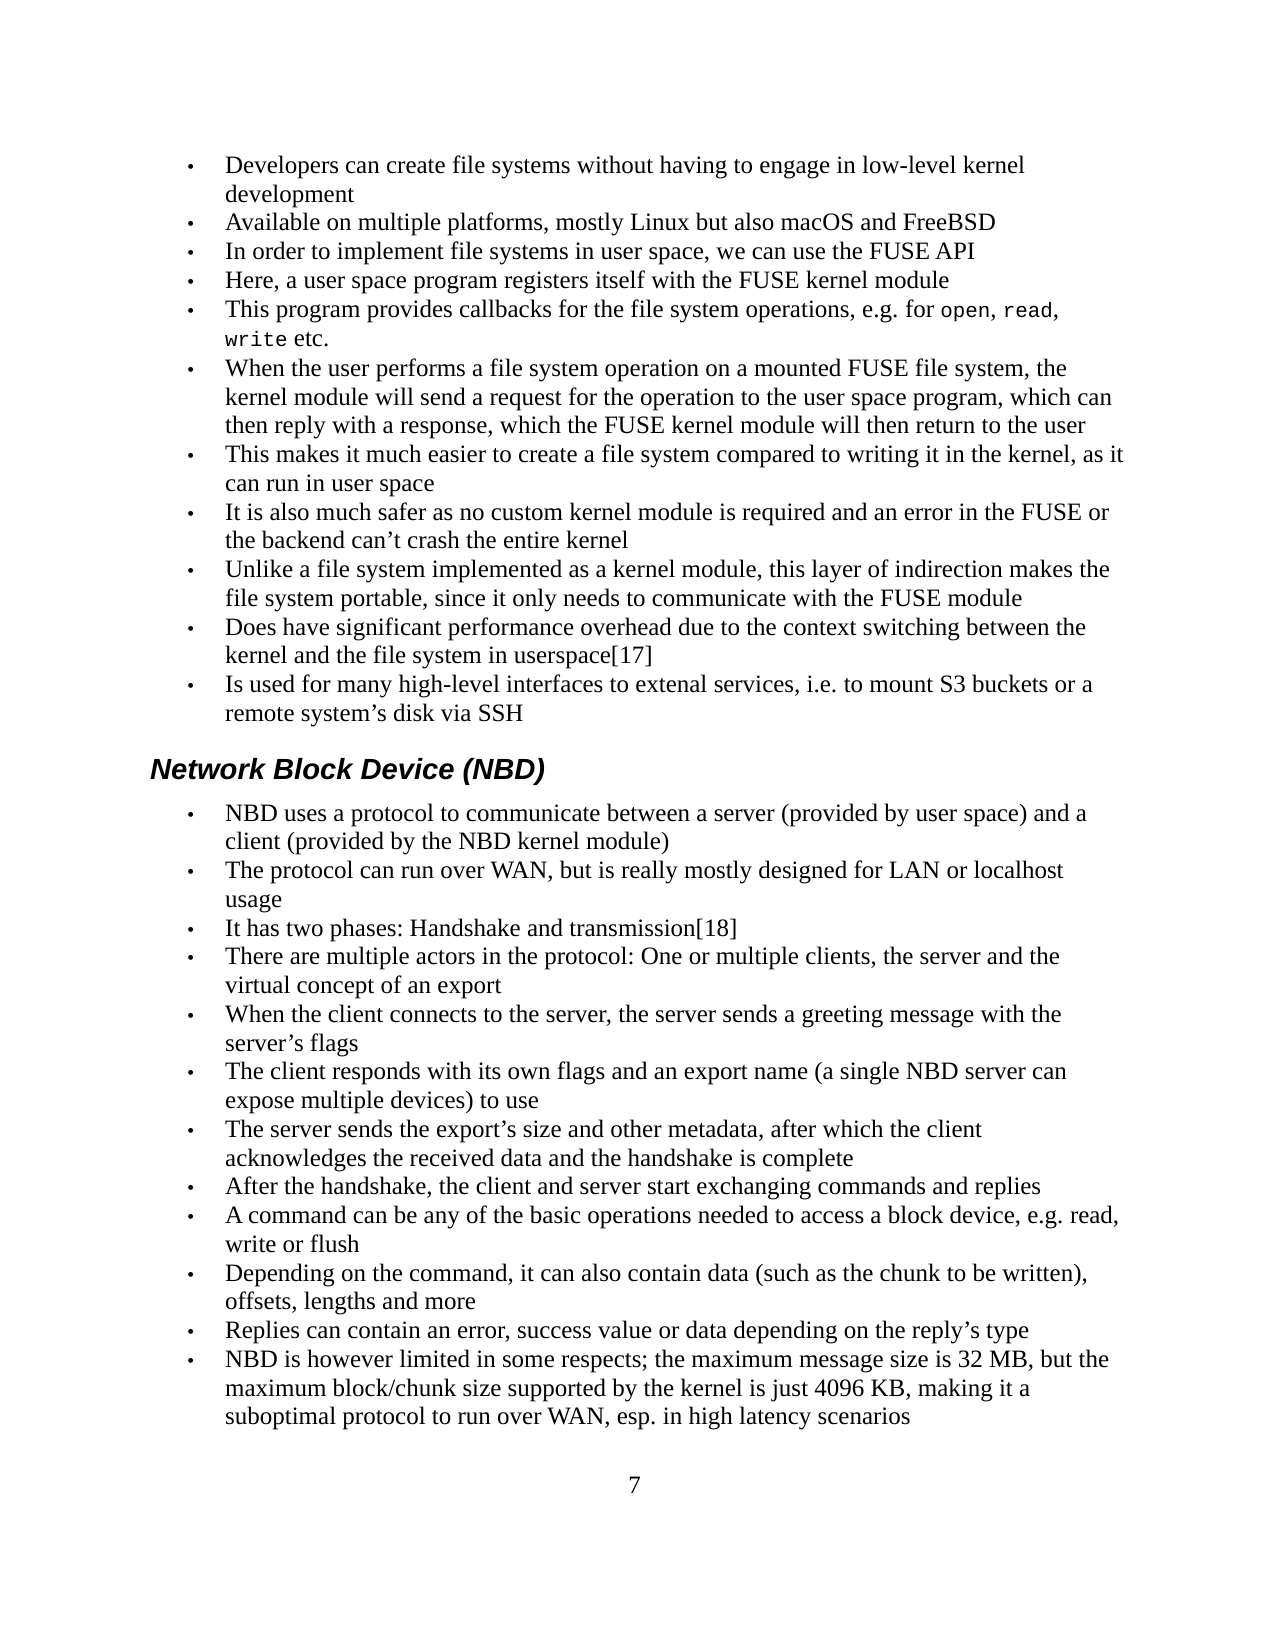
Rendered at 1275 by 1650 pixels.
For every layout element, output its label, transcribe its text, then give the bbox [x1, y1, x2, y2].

list After the handshake, the client and server start exchanging commands and replies [187, 1171, 1125, 1200]
list A command can be any of the basic operations needed to access a block device, e.g. read, write or flush [187, 1200, 1125, 1258]
list Does have significant performance overhead due to the context switching between the kernel and the file system in userspace[17] [187, 612, 1125, 669]
list Here, a user space program registers itself with the FUSE kernel module [187, 265, 1125, 294]
list The protocol can run over WAN, but is really mostly designed for LAN or localhost usage [187, 855, 1125, 913]
list There are multiple actors in the protocol: One or multiple clients, the server and the virtual concept of an export [187, 941, 1125, 999]
list This program provides callbacks for the file system operations, e.g. for open, read, write etc. [187, 294, 1125, 353]
list The client responds with its own flags and an export name (a single NBD server can expose multiple devices) to use [187, 1056, 1125, 1114]
list It has two phases: Handshake and transmission[18] [187, 913, 1125, 941]
list This makes it much easier to create a file system compared to writing it in the kernel, as it can run in user space [187, 439, 1125, 497]
list NBD is however limited in some respects; the maximum message size is 32 MB, but the maximum block/chunk size supported by the kernel is just 4096 KB, making it a suboptimal protocol to run over WAN, esp. in high latency scenarios [187, 1344, 1125, 1430]
list Is used for many high-level interfaces to extenal services, i.e. to mount S3 buckets or a remote system’s disk via SSH [187, 669, 1125, 727]
list When the user performs a file system operation on a mounted FUSE file system, the kernel module will send a request for the operation to the user space program, which can then reply with a response, which the FUSE kernel module will then return to the user [187, 353, 1125, 439]
list Replies can contain an error, success value or data depending on the reply’s type [187, 1315, 1125, 1344]
list NBD uses a protocol to communicate between a server (provided by user space) and a client (provided by the NBD kernel module) [187, 798, 1125, 855]
list The server sends the export’s size and other metadata, after which the client acknowledges the received data and the handshake is complete [187, 1114, 1125, 1171]
list In order to implement file systems in user space, we can use the FUSE API [187, 236, 1125, 265]
list Available on multiple platforms, mostly Linux but also macOS and FreeBSD [187, 207, 1125, 236]
list It is also much safer as no custom kernel module is required and an error in the FUSE or the backend can’t crash the entire kernel [187, 497, 1125, 554]
list Depending on the command, it can also contain data (such as the chunk to be written), offsets, lengths and more [187, 1258, 1125, 1315]
list When the client connects to the server, the server sends a greeting message with the server’s flags [187, 999, 1125, 1056]
subtitle Network Block Device (NBD) [150, 752, 1125, 785]
list Unlike a file system implemented as a kernel module, this layer of indirection makes the file system portable, since it only needs to communicate with the FUSE module [187, 554, 1125, 612]
list Developers can create file systems without having to engage in low-level kernel development [187, 150, 1125, 207]
